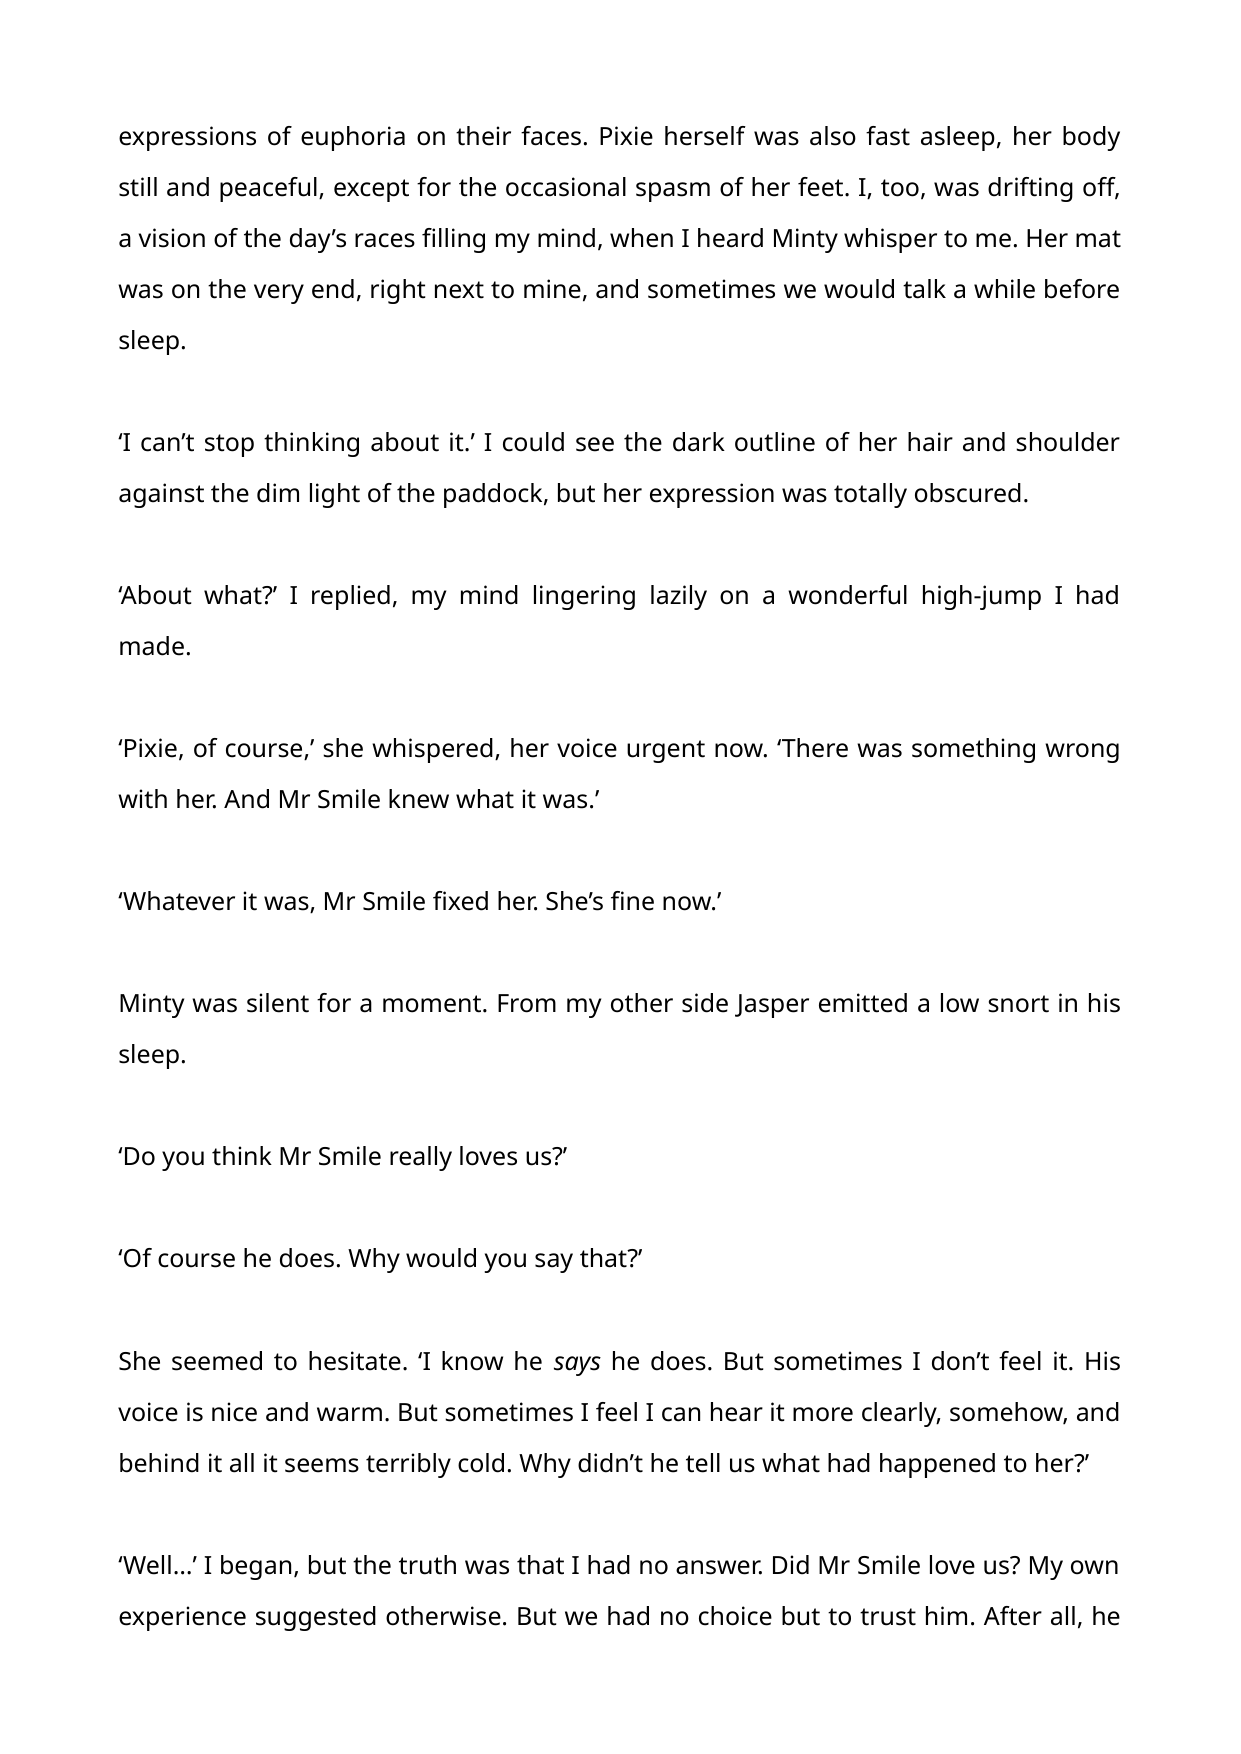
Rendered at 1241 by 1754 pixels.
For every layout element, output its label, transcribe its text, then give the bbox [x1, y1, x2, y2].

text ‘About what?’ I replied, my mind lingering lazily on a wonderful high-jump I had made. [118, 577, 1122, 663]
text ‘Of course he does. Why would you say that?’ [118, 1241, 1122, 1275]
text expressions of euphoria on their faces. Pixie herself was also fast asleep, her body still and peaceful, except for the occasional spasm of her feet. I, too, was drifting off, a vision of the day’s races filling my mind, when I heard Minty whisper to me. Her mat was on the very end, right next to mine, and sometimes we would talk a while before sleep. [118, 118, 1122, 356]
text ‘Do you think Mr Smile really loves us?’ [118, 1139, 1122, 1173]
text ‘Pixie, of course,’ she whispered, her voice urgent now. ‘There was something wrong with her. And Mr Smile knew what it was.’ [118, 731, 1122, 816]
text She seemed to hesitate. ‘I know he says he does. But sometimes I don’t feel it. His voice is nice and warm. But sometimes I feel I can hear it more clearly, somehow, and behind it all it seems terribly cold. Why didn’t he tell us what had happened to her?’ [118, 1343, 1122, 1479]
text ‘Well…’ I began, but the truth was that I had no answer. Did Mr Smile love us? My own experience suggested otherwise. But we had no choice but to trust him. After all, he [118, 1547, 1122, 1632]
text Minty was silent for a moment. From my other side Jasper emitted a low snort in his sleep. [118, 986, 1122, 1071]
text ‘Whatever it was, Mr Smile fixed her. She’s fine now.’ [118, 884, 1122, 918]
text ‘I can’t stop thinking about it.’ I could see the dark outline of her hair and shoulder against the dim light of the paddock, but her expression was totally obscured. [118, 424, 1122, 509]
